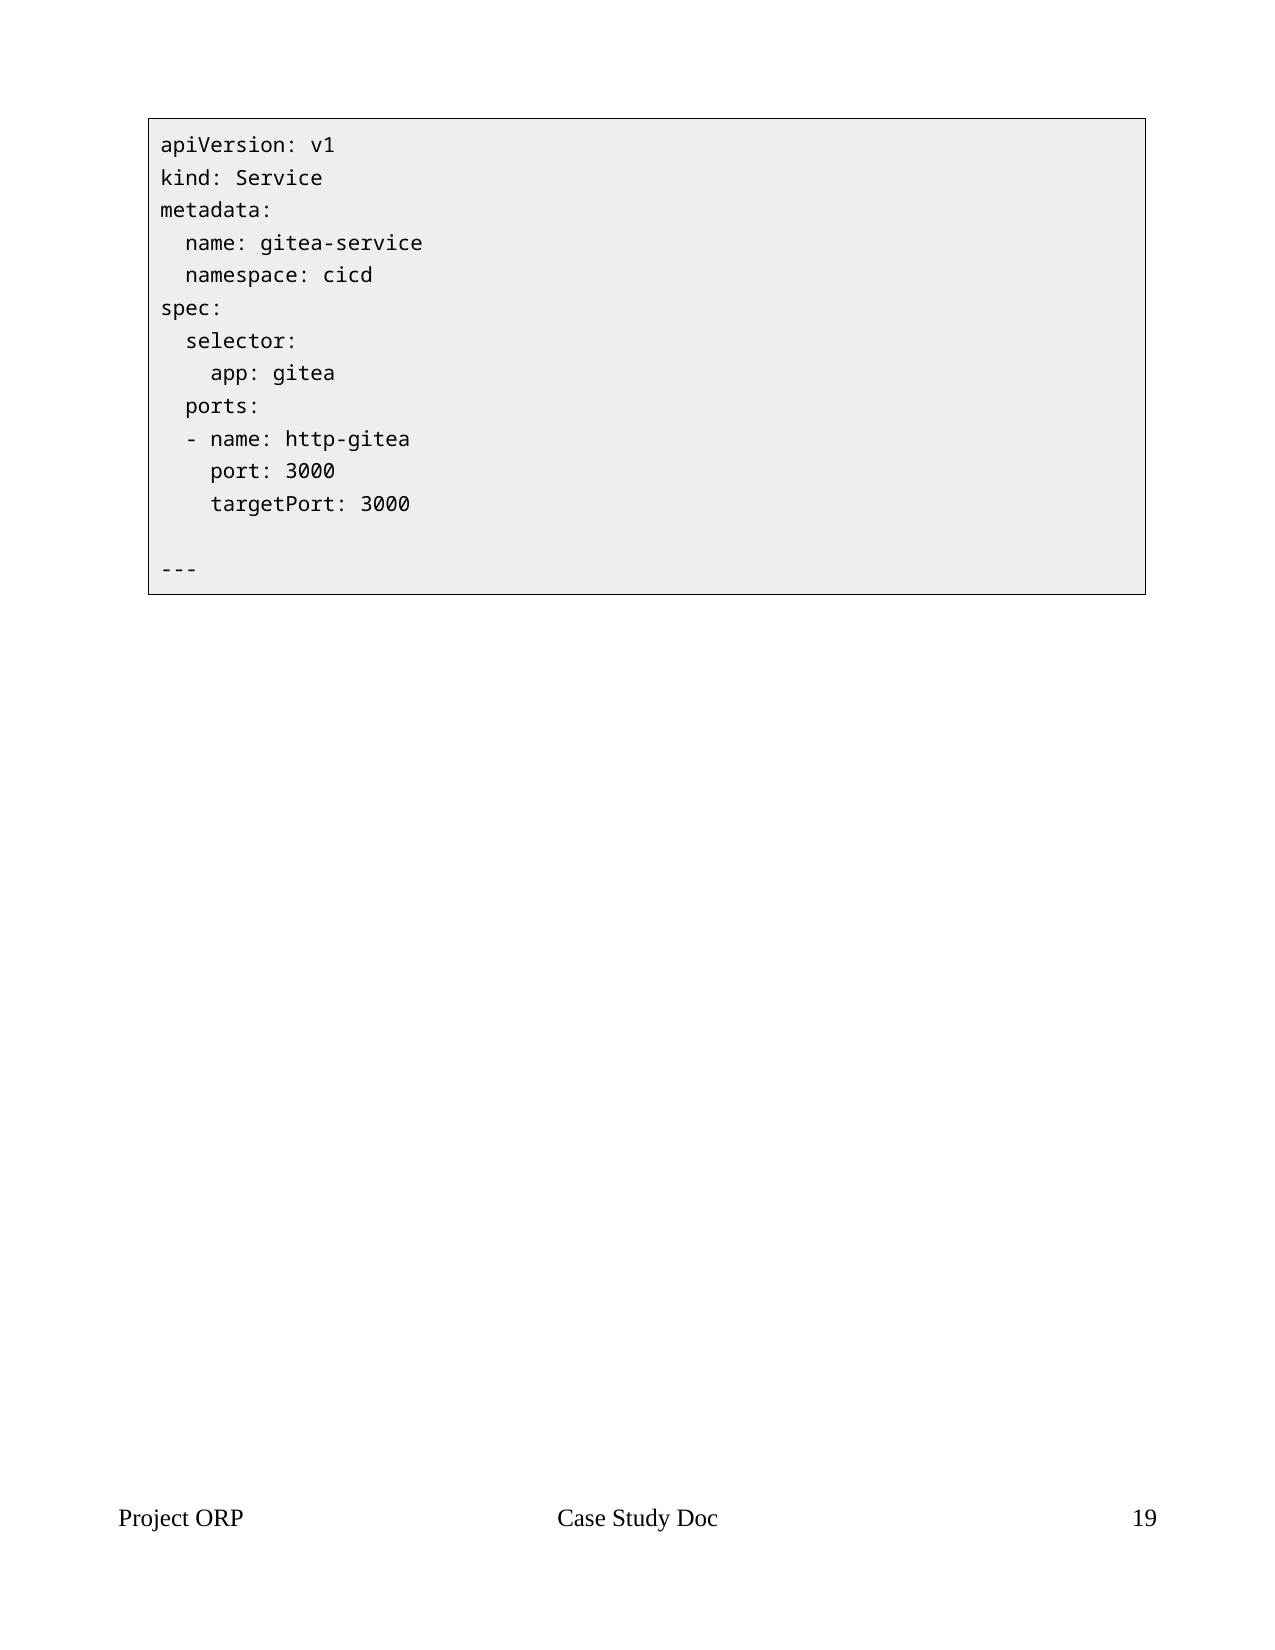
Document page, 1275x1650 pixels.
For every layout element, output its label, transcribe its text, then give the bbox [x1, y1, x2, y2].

text ports: [149, 379, 1145, 412]
text targetPort: 3000 [149, 477, 1145, 509]
text --- [149, 542, 1145, 594]
text - name: http-gitea [149, 412, 1145, 444]
text metadata: [149, 183, 1145, 216]
text namespace: cicd [149, 248, 1145, 281]
text selector: [149, 314, 1145, 346]
text kind: Service [149, 151, 1145, 183]
text app: gitea [149, 346, 1145, 379]
text name: gitea-service [149, 216, 1145, 248]
text apiVersion: v1 [149, 119, 1145, 151]
text port: 3000 [149, 444, 1145, 477]
text spec: [149, 281, 1145, 314]
